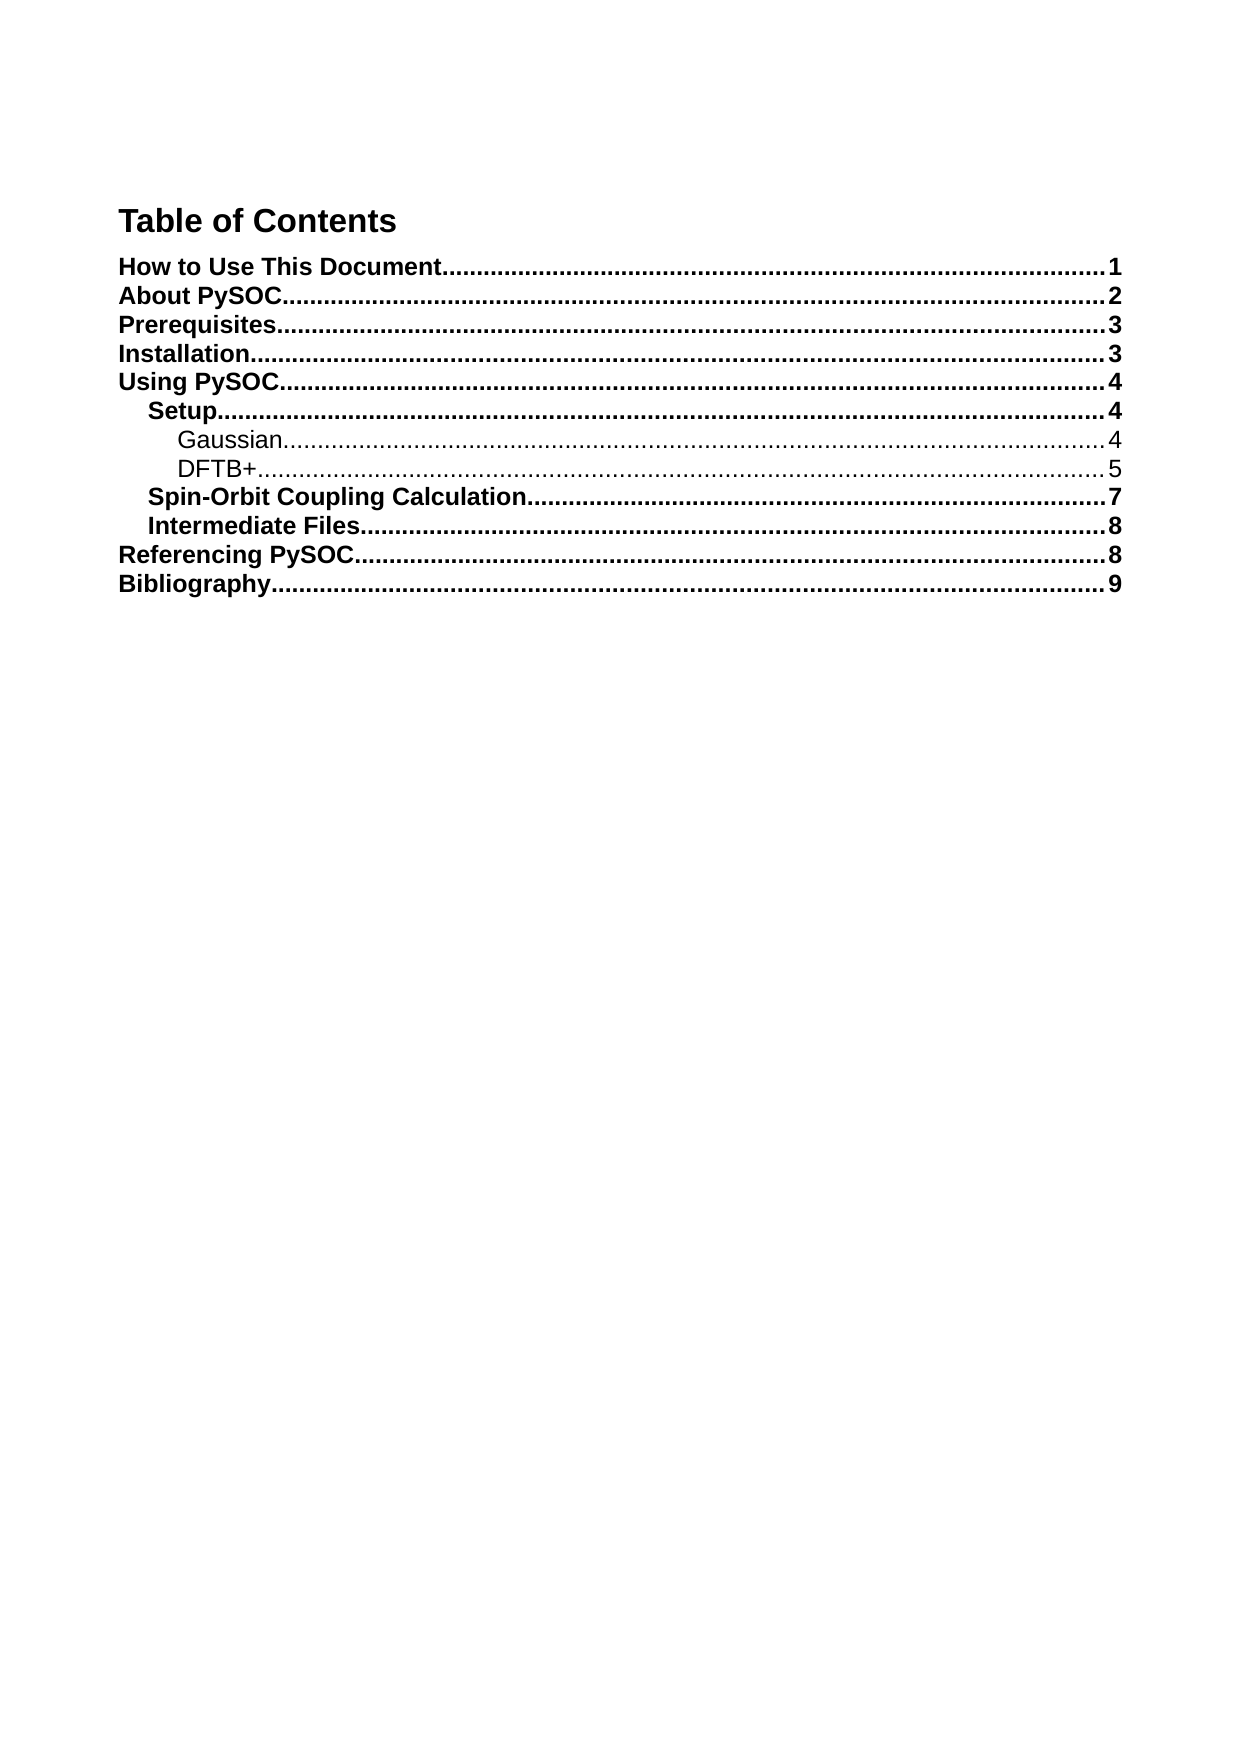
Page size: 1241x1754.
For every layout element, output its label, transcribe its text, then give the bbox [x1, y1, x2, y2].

text Intermediate Files 8 [148, 511, 1122, 540]
text Spin-Orbit Coupling Calculation 7 [148, 482, 1122, 511]
text Prerequisites 3 [118, 310, 1122, 338]
text Gaussian 4 [177, 425, 1122, 453]
text DFTB+ 5 [177, 453, 1122, 482]
text Using PySOC 4 [118, 367, 1122, 396]
text Installation 3 [118, 338, 1122, 367]
text Referencing PySOC 8 [118, 540, 1122, 568]
text How to Use This Document 1 [118, 252, 1122, 281]
text Setup 4 [148, 396, 1122, 425]
subtitle Table of Contents [118, 201, 1122, 240]
text About PySOC 2 [118, 281, 1122, 310]
text Bibliography 9 [118, 568, 1122, 597]
